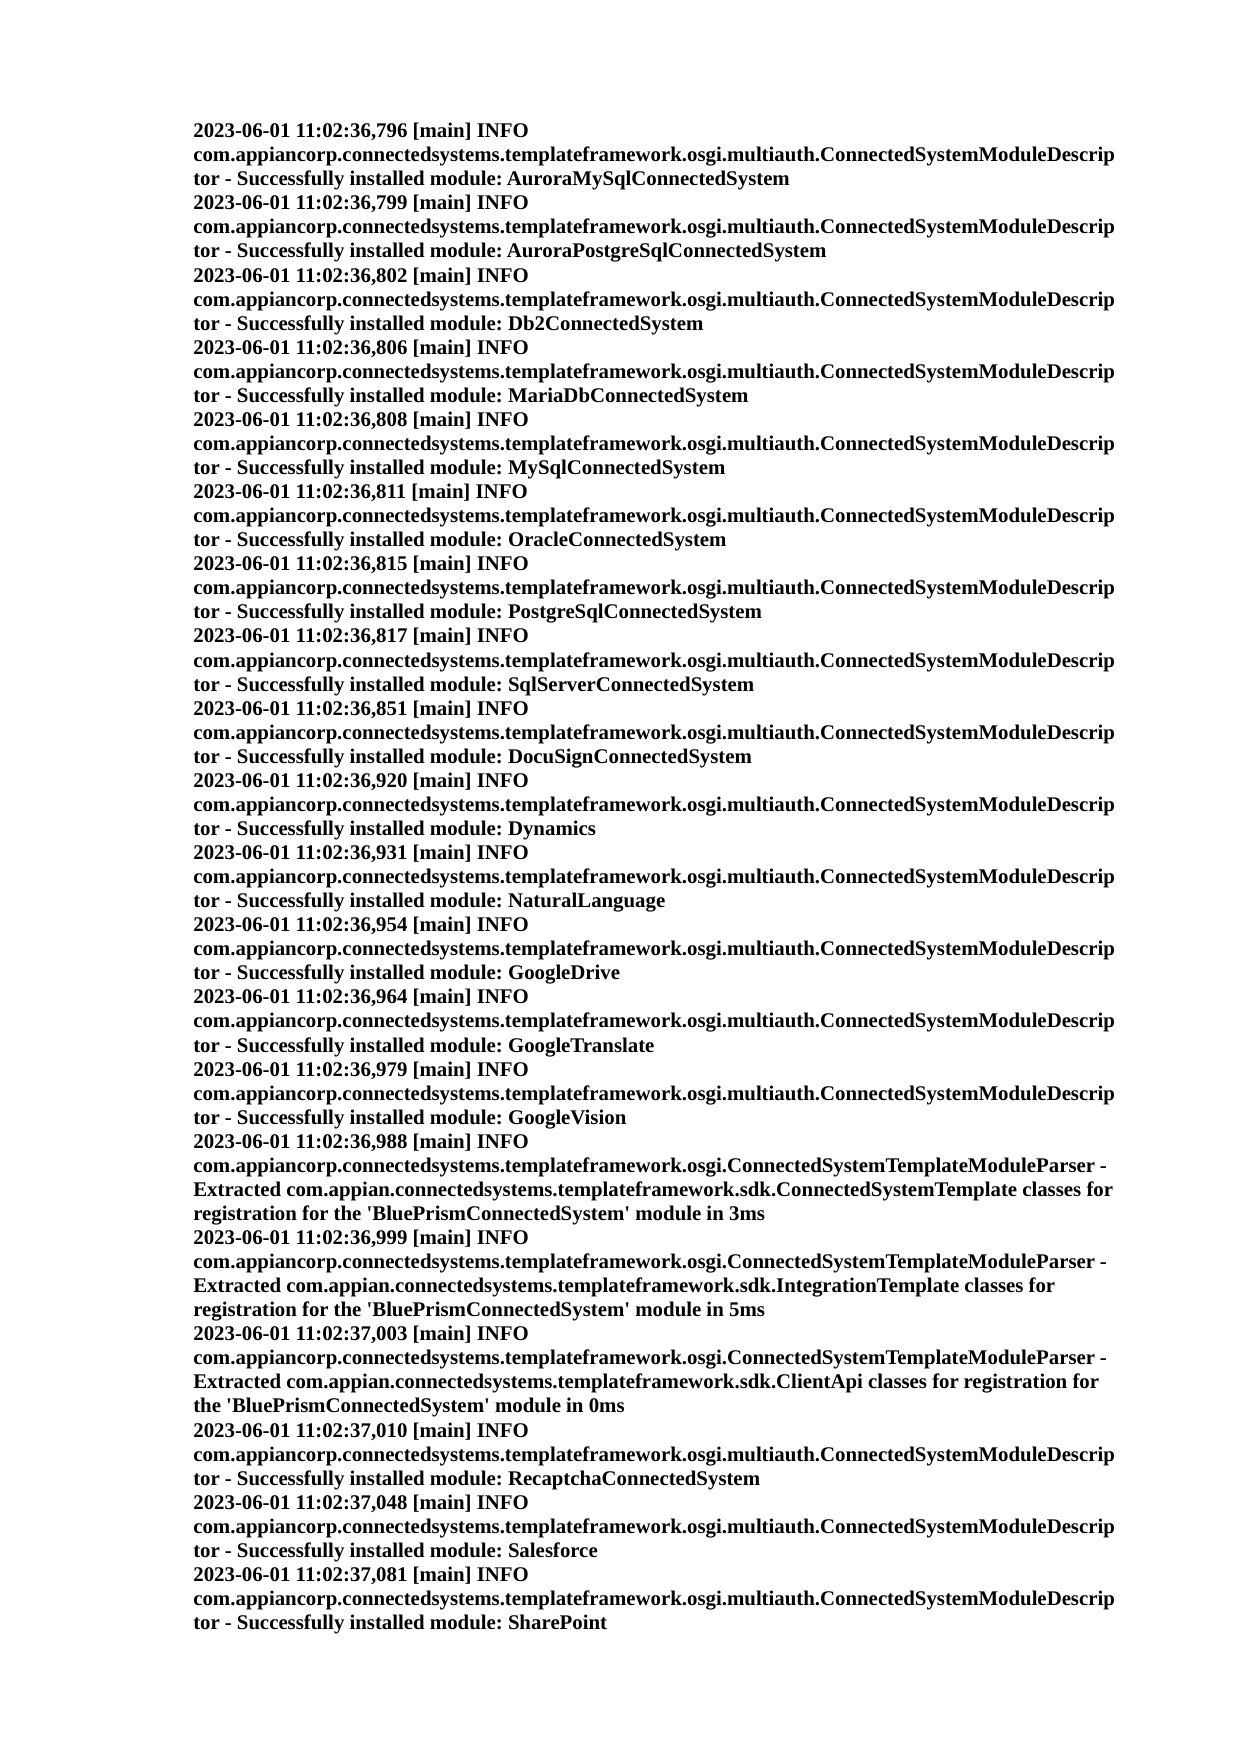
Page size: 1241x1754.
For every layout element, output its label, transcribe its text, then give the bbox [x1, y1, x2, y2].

list 2023-06-01 11:02:36,999 [main] INFO com.appiancorp.connectedsystems.templateframework.osgi.ConnectedSystemTemplateModuleParser - Extracted com.appian.connectedsystems.templateframework.sdk.IntegrationTemplate classes for registration for the 'BluePrismConnectedSystem' module in 5ms [193, 1225, 1122, 1321]
list 2023-06-01 11:02:36,799 [main] INFO com.appiancorp.connectedsystems.templateframework.osgi.multiauth.ConnectedSystemModuleDescriptor - Successfully installed module: AuroraPostgreSqlConnectedSystem [193, 190, 1122, 262]
list 2023-06-01 11:02:37,003 [main] INFO com.appiancorp.connectedsystems.templateframework.osgi.ConnectedSystemTemplateModuleParser - Extracted com.appian.connectedsystems.templateframework.sdk.ClientApi classes for registration for the 'BluePrismConnectedSystem' module in 0ms [193, 1321, 1122, 1417]
list 2023-06-01 11:02:37,048 [main] INFO com.appiancorp.connectedsystems.templateframework.osgi.multiauth.ConnectedSystemModuleDescriptor - Successfully installed module: Salesforce [193, 1490, 1122, 1562]
list 2023-06-01 11:02:36,817 [main] INFO com.appiancorp.connectedsystems.templateframework.osgi.multiauth.ConnectedSystemModuleDescriptor - Successfully installed module: SqlServerConnectedSystem [193, 623, 1122, 696]
list 2023-06-01 11:02:36,988 [main] INFO com.appiancorp.connectedsystems.templateframework.osgi.ConnectedSystemTemplateModuleParser - Extracted com.appian.connectedsystems.templateframework.sdk.ConnectedSystemTemplate classes for registration for the 'BluePrismConnectedSystem' module in 3ms [193, 1129, 1122, 1225]
list 2023-06-01 11:02:36,979 [main] INFO com.appiancorp.connectedsystems.templateframework.osgi.multiauth.ConnectedSystemModuleDescriptor - Successfully installed module: GoogleVision [193, 1057, 1122, 1129]
list 2023-06-01 11:02:36,806 [main] INFO com.appiancorp.connectedsystems.templateframework.osgi.multiauth.ConnectedSystemModuleDescriptor - Successfully installed module: MariaDbConnectedSystem [193, 335, 1122, 407]
list 2023-06-01 11:02:36,796 [main] INFO com.appiancorp.connectedsystems.templateframework.osgi.multiauth.ConnectedSystemModuleDescriptor - Successfully installed module: AuroraMySqlConnectedSystem [193, 118, 1122, 190]
list 2023-06-01 11:02:36,802 [main] INFO com.appiancorp.connectedsystems.templateframework.osgi.multiauth.ConnectedSystemModuleDescriptor - Successfully installed module: Db2ConnectedSystem [193, 262, 1122, 335]
list 2023-06-01 11:02:37,010 [main] INFO com.appiancorp.connectedsystems.templateframework.osgi.multiauth.ConnectedSystemModuleDescriptor - Successfully installed module: RecaptchaConnectedSystem [193, 1417, 1122, 1490]
list 2023-06-01 11:02:36,811 [main] INFO com.appiancorp.connectedsystems.templateframework.osgi.multiauth.ConnectedSystemModuleDescriptor - Successfully installed module: OracleConnectedSystem [193, 479, 1122, 551]
list 2023-06-01 11:02:36,964 [main] INFO com.appiancorp.connectedsystems.templateframework.osgi.multiauth.ConnectedSystemModuleDescriptor - Successfully installed module: GoogleTranslate [193, 984, 1122, 1057]
list 2023-06-01 11:02:36,808 [main] INFO com.appiancorp.connectedsystems.templateframework.osgi.multiauth.ConnectedSystemModuleDescriptor - Successfully installed module: MySqlConnectedSystem [193, 407, 1122, 479]
list 2023-06-01 11:02:36,920 [main] INFO com.appiancorp.connectedsystems.templateframework.osgi.multiauth.ConnectedSystemModuleDescriptor - Successfully installed module: Dynamics [193, 768, 1122, 840]
list 2023-06-01 11:02:37,081 [main] INFO com.appiancorp.connectedsystems.templateframework.osgi.multiauth.ConnectedSystemModuleDescriptor - Successfully installed module: SharePoint [193, 1562, 1122, 1634]
list 2023-06-01 11:02:36,851 [main] INFO com.appiancorp.connectedsystems.templateframework.osgi.multiauth.ConnectedSystemModuleDescriptor - Successfully installed module: DocuSignConnectedSystem [193, 696, 1122, 768]
list 2023-06-01 11:02:36,815 [main] INFO com.appiancorp.connectedsystems.templateframework.osgi.multiauth.ConnectedSystemModuleDescriptor - Successfully installed module: PostgreSqlConnectedSystem [193, 551, 1122, 623]
list 2023-06-01 11:02:36,954 [main] INFO com.appiancorp.connectedsystems.templateframework.osgi.multiauth.ConnectedSystemModuleDescriptor - Successfully installed module: GoogleDrive [193, 912, 1122, 984]
list 2023-06-01 11:02:36,931 [main] INFO com.appiancorp.connectedsystems.templateframework.osgi.multiauth.ConnectedSystemModuleDescriptor - Successfully installed module: NaturalLanguage [193, 840, 1122, 912]
